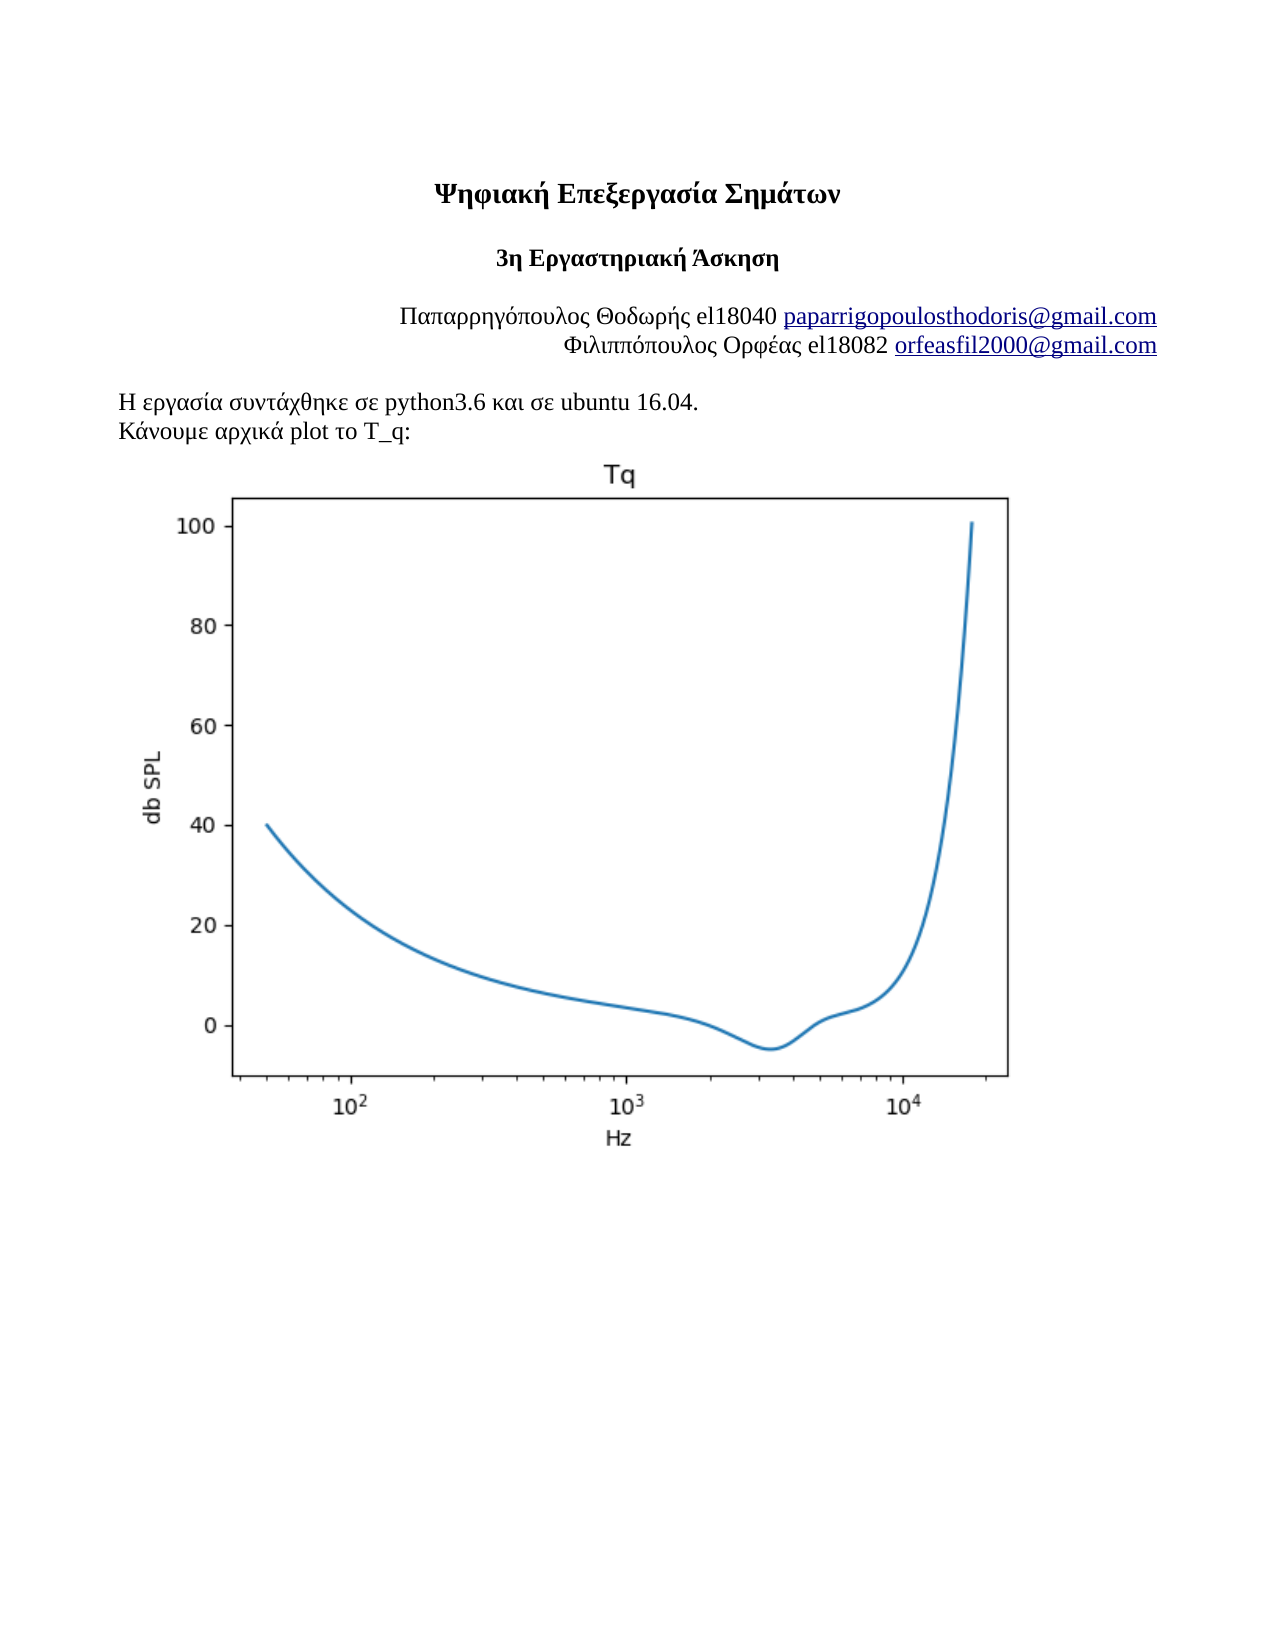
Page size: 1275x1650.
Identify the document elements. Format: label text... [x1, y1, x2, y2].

picture [132, 451, 1059, 1157]
text Η εργασία συντάχθηκε σε python3.6 και σε ubuntu 16.04. [118, 387, 1157, 416]
text Φιλιππόπουλος Ορφέας el18082 orfeasfil2000@gmail.com [118, 330, 1157, 358]
text 3η Εργαστηριακή Άσκηση [118, 243, 1157, 272]
text Ψηφιακή Επεξεργασία Σημάτων [118, 176, 1157, 243]
text Κάνουμε αρχικά plot το T_q: [118, 416, 1157, 445]
text Παπαρρηγόπουλος Θοδωρής el18040 paparrigopoulosthodoris@gmail.com [118, 301, 1157, 330]
